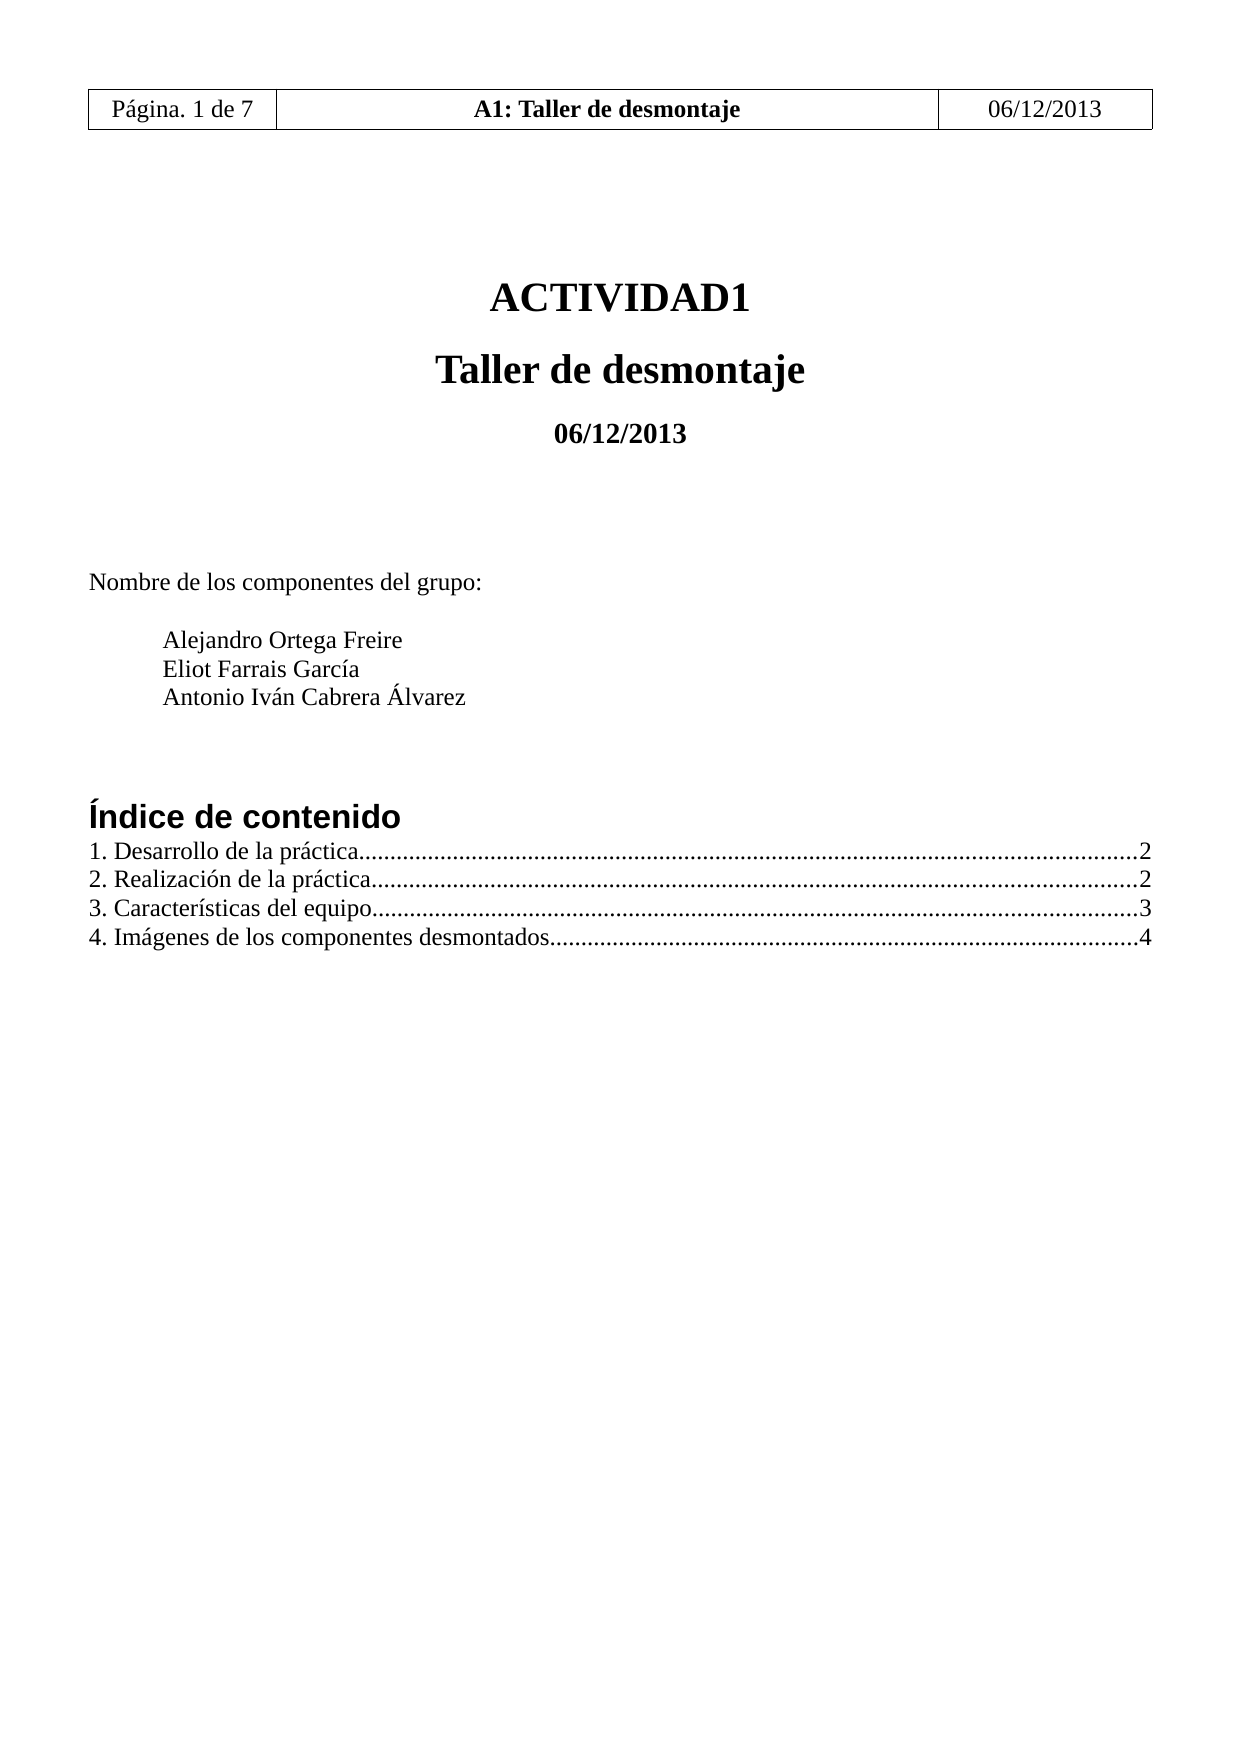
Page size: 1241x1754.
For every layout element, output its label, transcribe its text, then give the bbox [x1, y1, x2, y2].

text 3. Características del equipo 3 [88, 893, 1152, 922]
text Antonio Iván Cabrera Álvarez [162, 682, 1152, 711]
text Nombre de los componentes del grupo: [88, 567, 1152, 596]
text 4. Imágenes de los componentes desmontados 4 [88, 922, 1152, 951]
text 1. Desarrollo de la práctica 2 [88, 836, 1152, 864]
text Alejandro Ortega Freire [162, 625, 1152, 654]
text ACTIVIDAD1 [88, 273, 1152, 321]
text 06/12/2013 [88, 416, 1152, 450]
text Taller de desmontaje [88, 344, 1152, 392]
text Eliot Farrais García [162, 654, 1152, 682]
subtitle Índice de contenido [88, 797, 1152, 836]
text 2. Realización de la práctica 2 [88, 864, 1152, 893]
